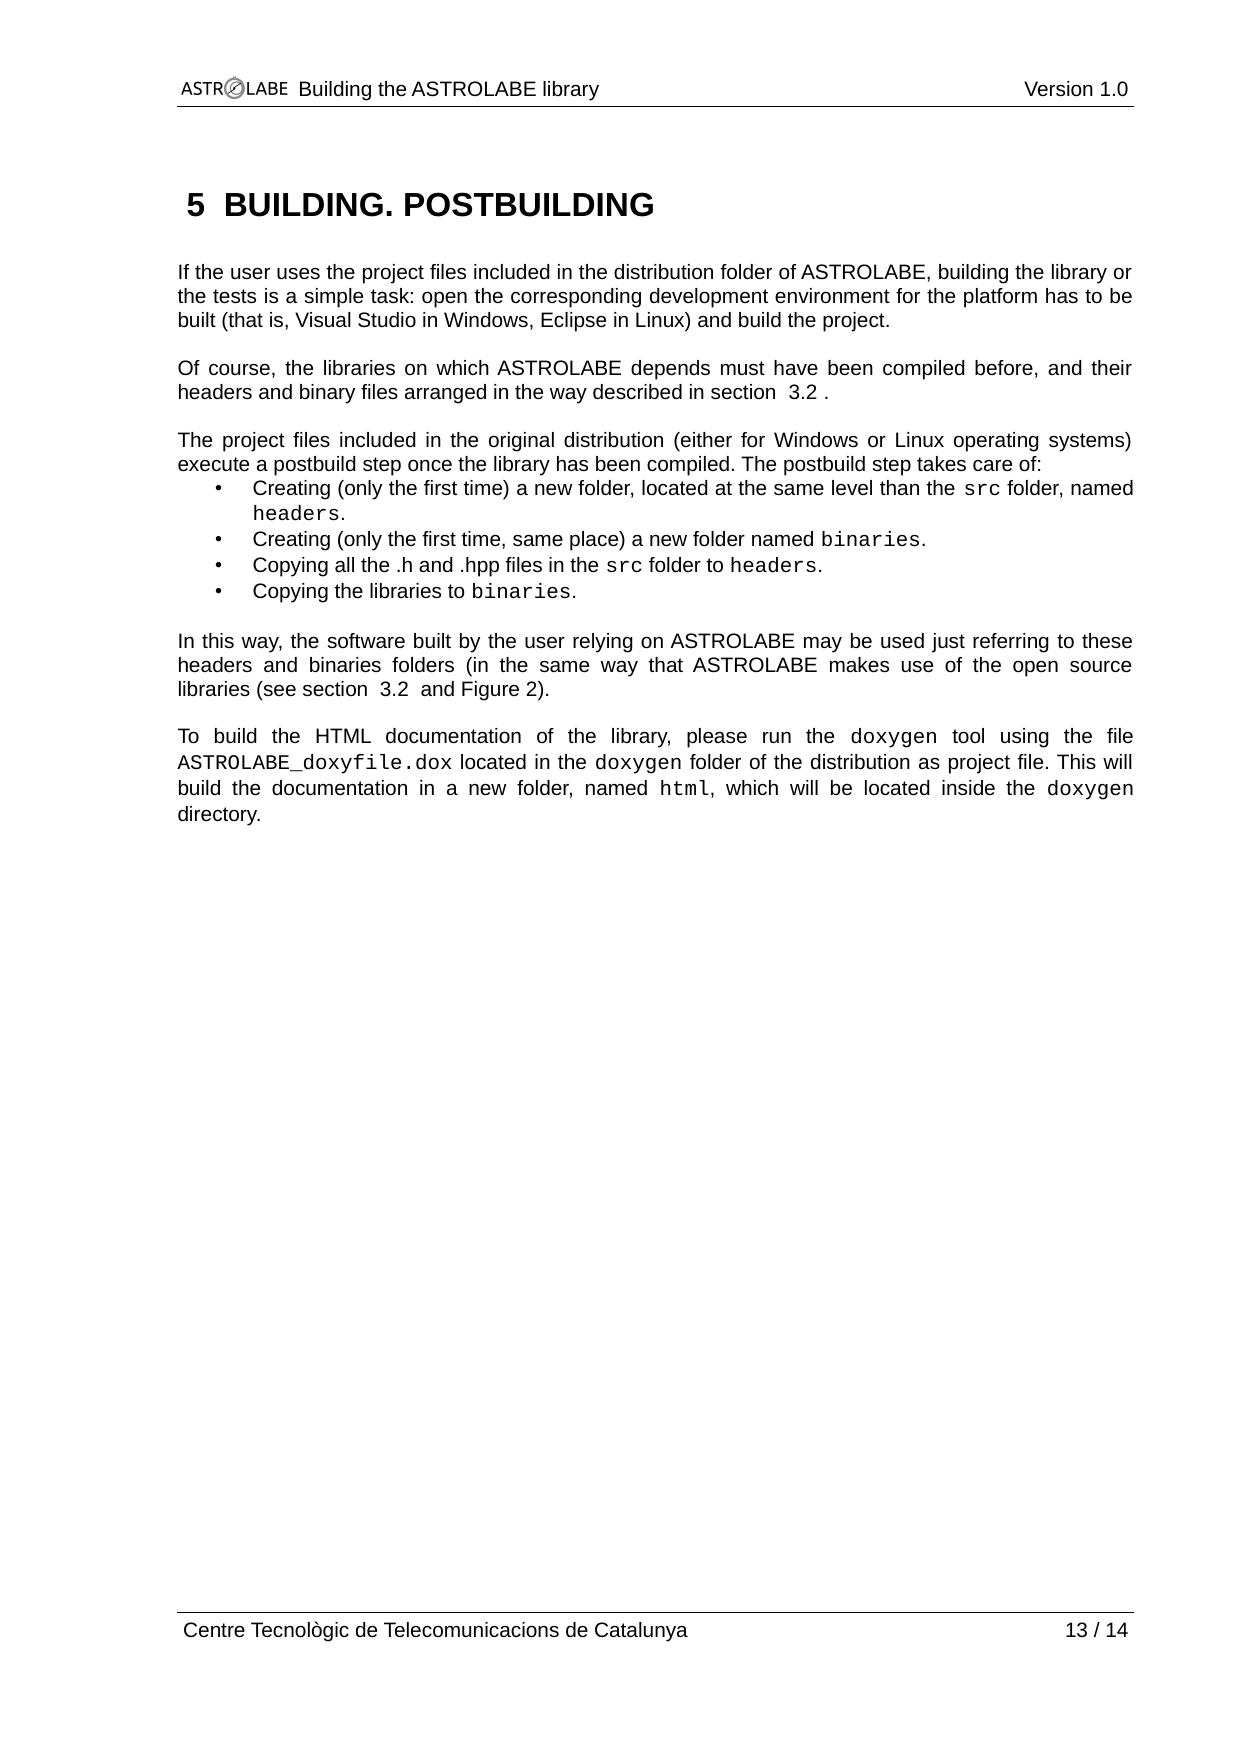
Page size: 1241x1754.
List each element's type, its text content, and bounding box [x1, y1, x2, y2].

text To build the HTML documentation of the library, please run the doxygen tool using the file ASTROLABE_doxyfile.dox located in the doxygen folder of the distribution as project file. This will build the documentation in a new folder, named html, which will be located inside the doxygen directory. [177, 724, 1134, 826]
text If the user uses the project files included in the distribution folder of ASTROLABE, building the library or the tests is a simple task: open the corresponding development environment for the platform has to be built (that is, Visual Studio in Windows, Eclipse in Linux) and build the project. [177, 260, 1134, 332]
subtitle BUILDING. POSTBUILDING [177, 185, 1134, 223]
list Creating (only the first time) a new folder, located at the same level than the src folder, named headers. [215, 475, 1134, 527]
text In this way, the software built by the user relying on ASTROLABE may be used just referring to these headers and binaries folders (in the same way that ASTROLABE makes use of the open source libraries (see section 3.2 and Figure 2). [177, 628, 1134, 700]
picture [181, 76, 288, 99]
text The project files included in the original distribution (either for Windows or Linux operating systems) execute a postbuild step once the library has been compiled. The postbuild step takes care of: [177, 427, 1134, 475]
list Copying all the .h and .hpp files in the src folder to headers. [215, 553, 1134, 579]
list Copying the libraries to binaries. [215, 579, 1134, 604]
text Of course, the libraries on which ASTROLABE depends must have been compiled before, and their headers and binary files arranged in the way described in section 3.2. [177, 356, 1134, 403]
list Creating (only the first time, same place) a new folder named binaries. [215, 527, 1134, 553]
